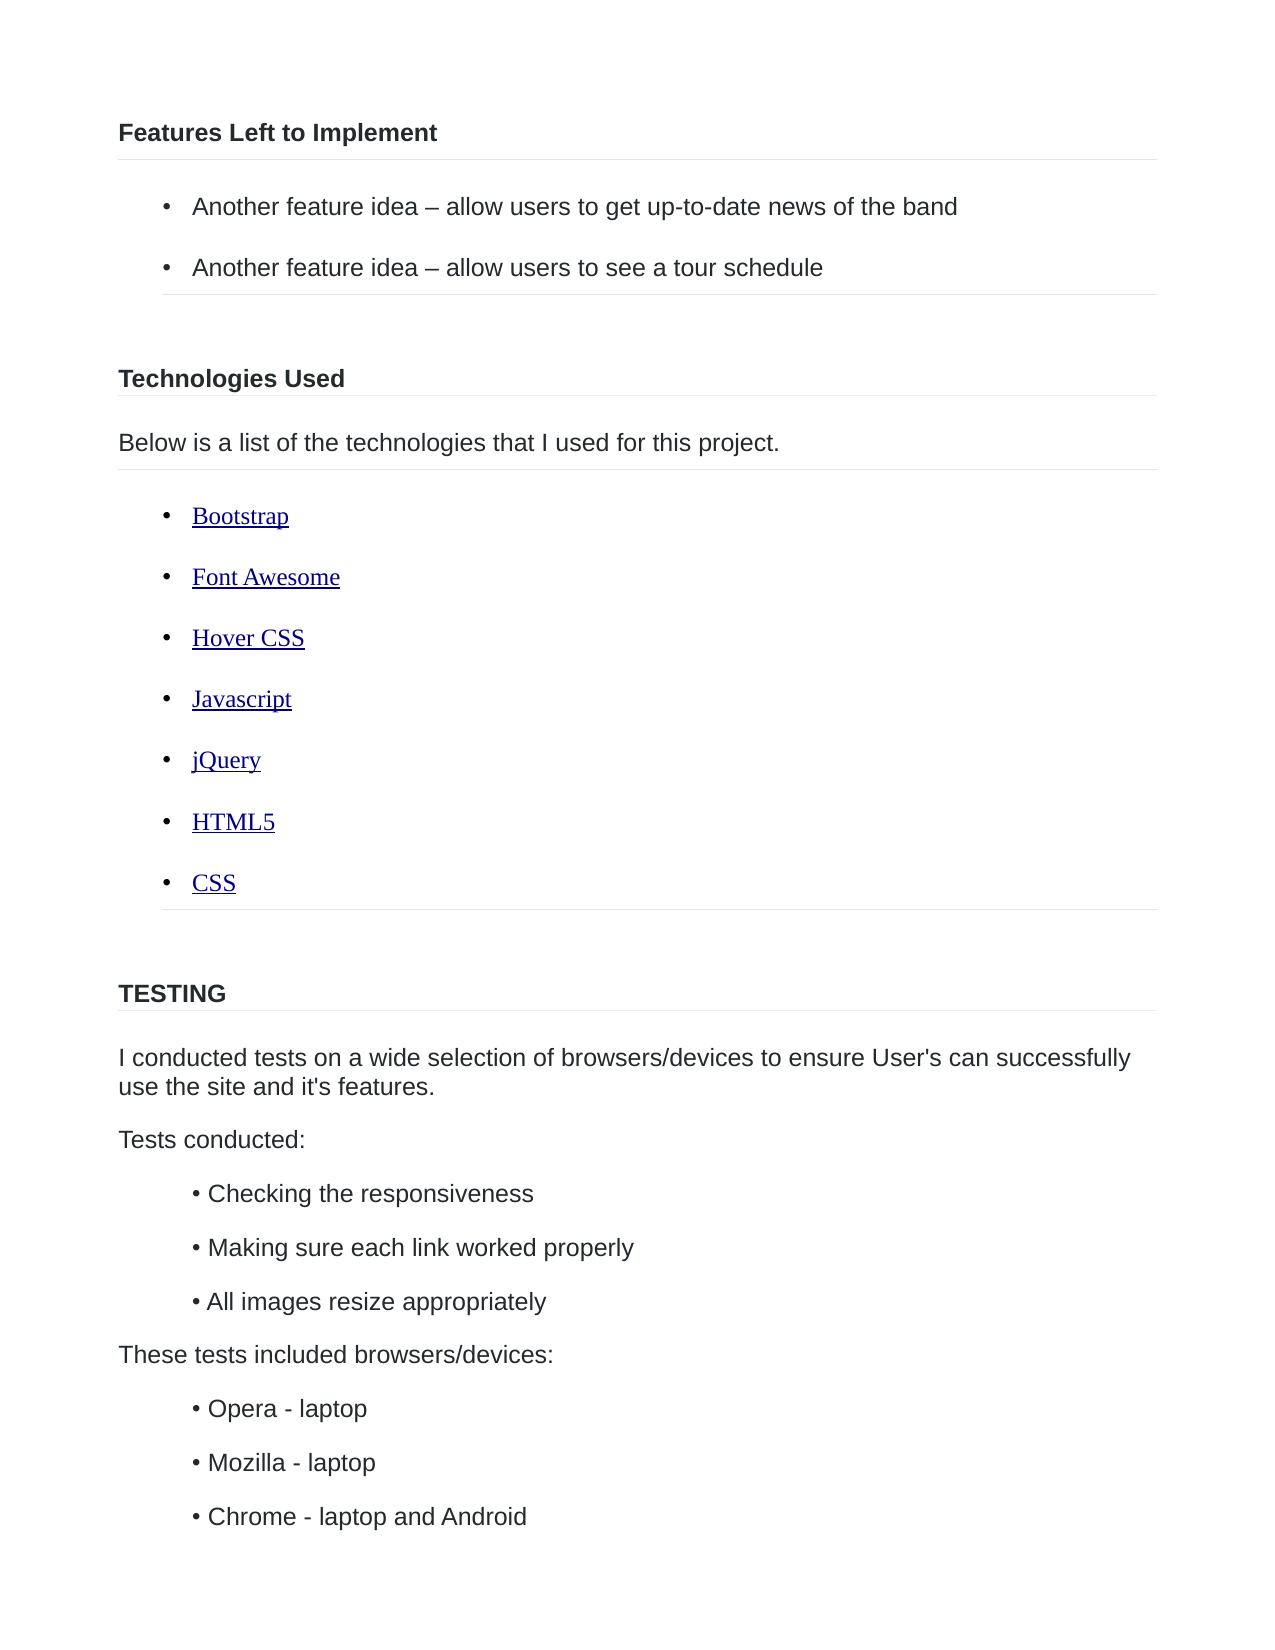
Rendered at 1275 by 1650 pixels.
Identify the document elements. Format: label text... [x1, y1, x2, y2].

list Mozilla - laptop [118, 1448, 1157, 1477]
subtitle Features Left to Implement [118, 118, 1157, 159]
subtitle Technologies Used [118, 364, 1157, 395]
list CSS [162, 868, 1157, 909]
text Tests conducted: [118, 1125, 1157, 1154]
list Font Awesome [162, 562, 1157, 591]
list Hover CSS [162, 623, 1157, 652]
subtitle TESTING [118, 979, 1157, 1010]
list Making sure each link worked properly [118, 1233, 1157, 1262]
list All images resize appropriately [118, 1287, 1157, 1316]
list Another feature idea – allow users to see a tour schedule [162, 253, 1157, 294]
text These tests included browsers/devices: [118, 1341, 1157, 1369]
list jQuery [162, 746, 1157, 774]
list Bootstrap [162, 501, 1157, 530]
list Another feature idea – allow users to get up-to-date news of the band [162, 192, 1157, 221]
list Javascript [162, 684, 1157, 713]
text I conducted tests on a wide selection of browsers/devices to ensure User's can successfully use the site and it's features. [118, 1043, 1157, 1100]
list Checking the responsiveness [118, 1179, 1157, 1208]
list Chrome - laptop and Android [118, 1502, 1157, 1531]
text Below is a list of the technologies that I used for this project. [118, 428, 1157, 469]
list Opera - laptop [118, 1394, 1157, 1423]
list HTML5 [162, 807, 1157, 835]
